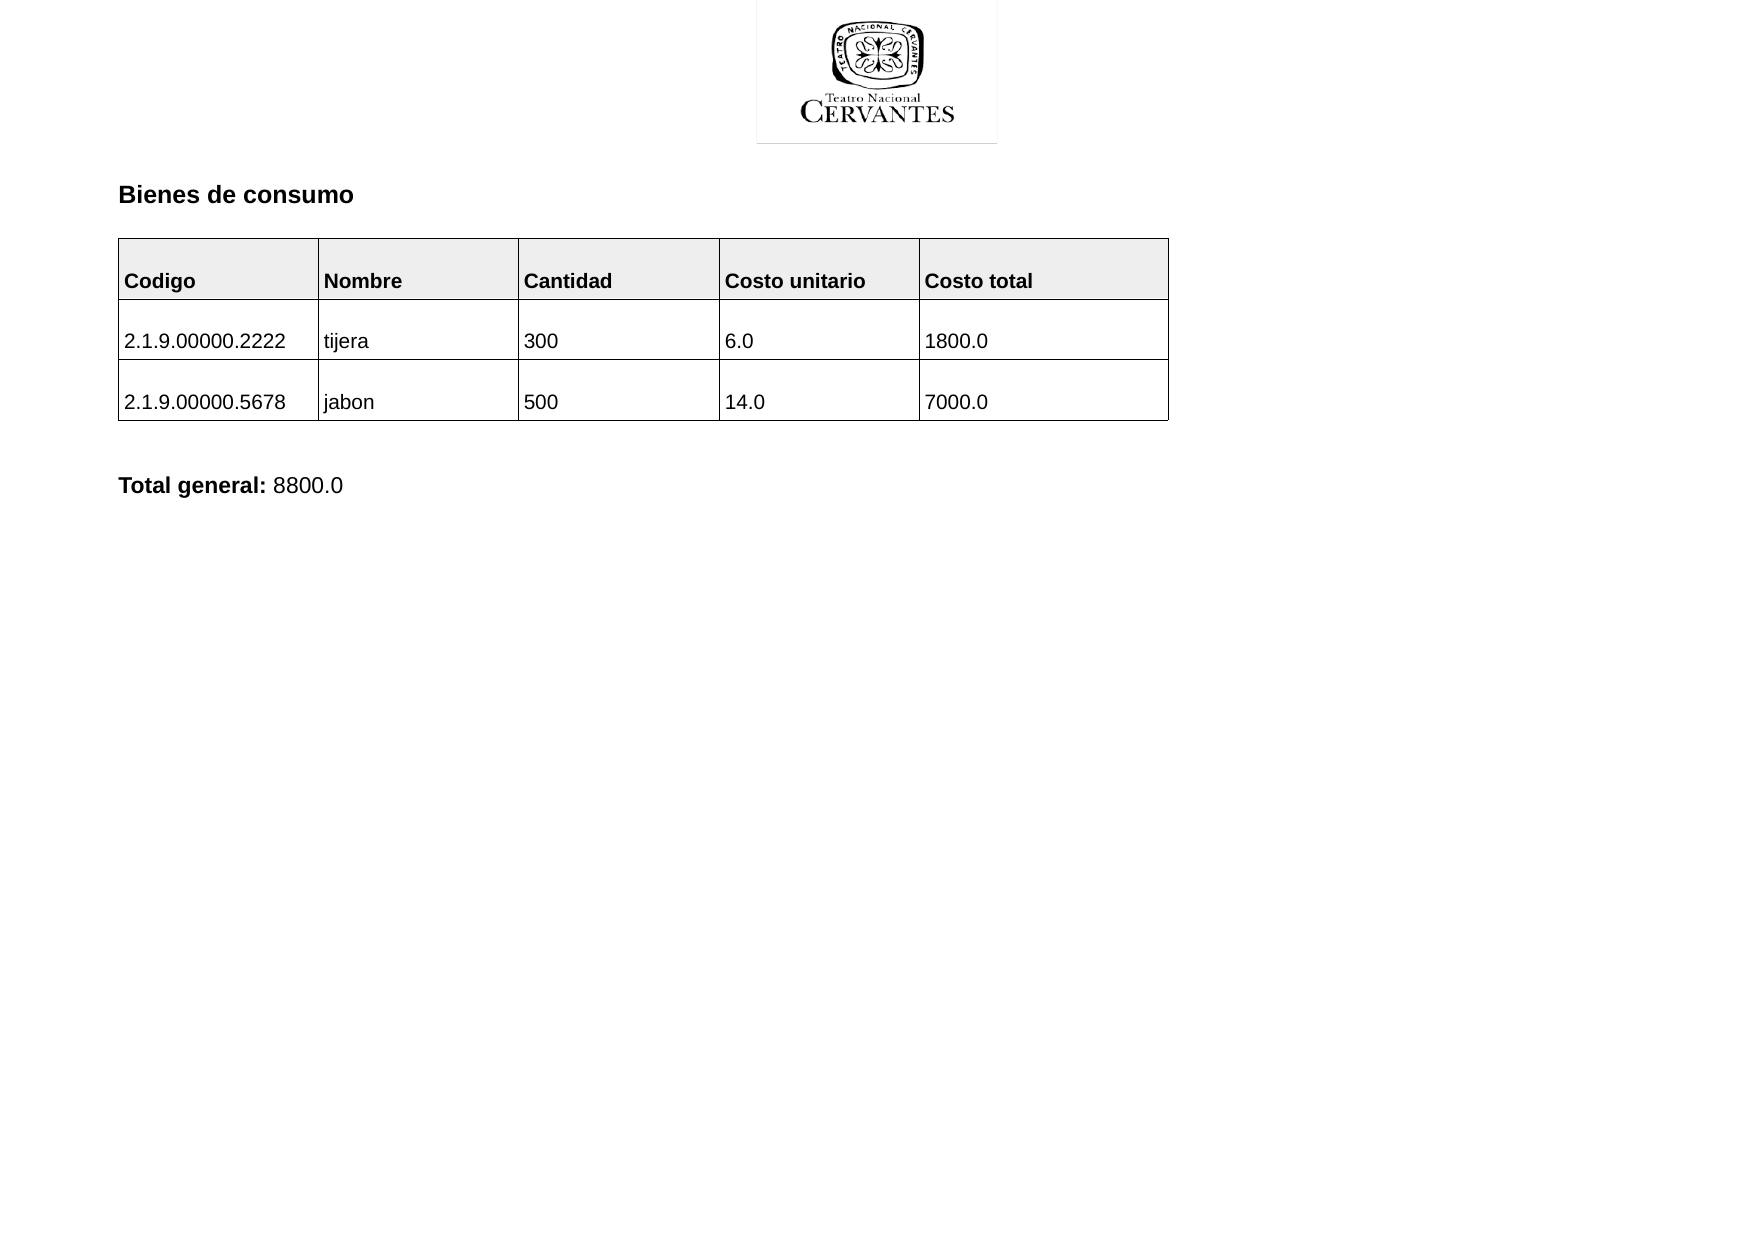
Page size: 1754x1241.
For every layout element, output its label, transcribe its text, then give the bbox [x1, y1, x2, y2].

table_cell 500 [519, 360, 719, 419]
table_cell 300 [519, 300, 719, 359]
table_cell 2.1.9.00000.2222 [119, 300, 318, 359]
table_cell tijera [319, 300, 518, 359]
table_header Cantidad [519, 239, 719, 298]
table_header Costo total [920, 239, 1168, 298]
table_header Codigo [119, 239, 318, 298]
table_cell 6.0 [720, 300, 919, 359]
text Bienes de consumo [118, 180, 1636, 209]
table_cell jabon [319, 360, 518, 419]
picture [756, 0, 998, 144]
table_header Nombre [319, 239, 518, 298]
table_cell 2.1.9.00000.5678 [119, 360, 318, 419]
table_cell 14.0 [720, 360, 919, 419]
table_cell 1800.0 [920, 300, 1168, 359]
table_cell 7000.0 [920, 360, 1168, 419]
text Total general: 8800.0 [118, 472, 1636, 499]
table_header Costo unitario [720, 239, 919, 298]
